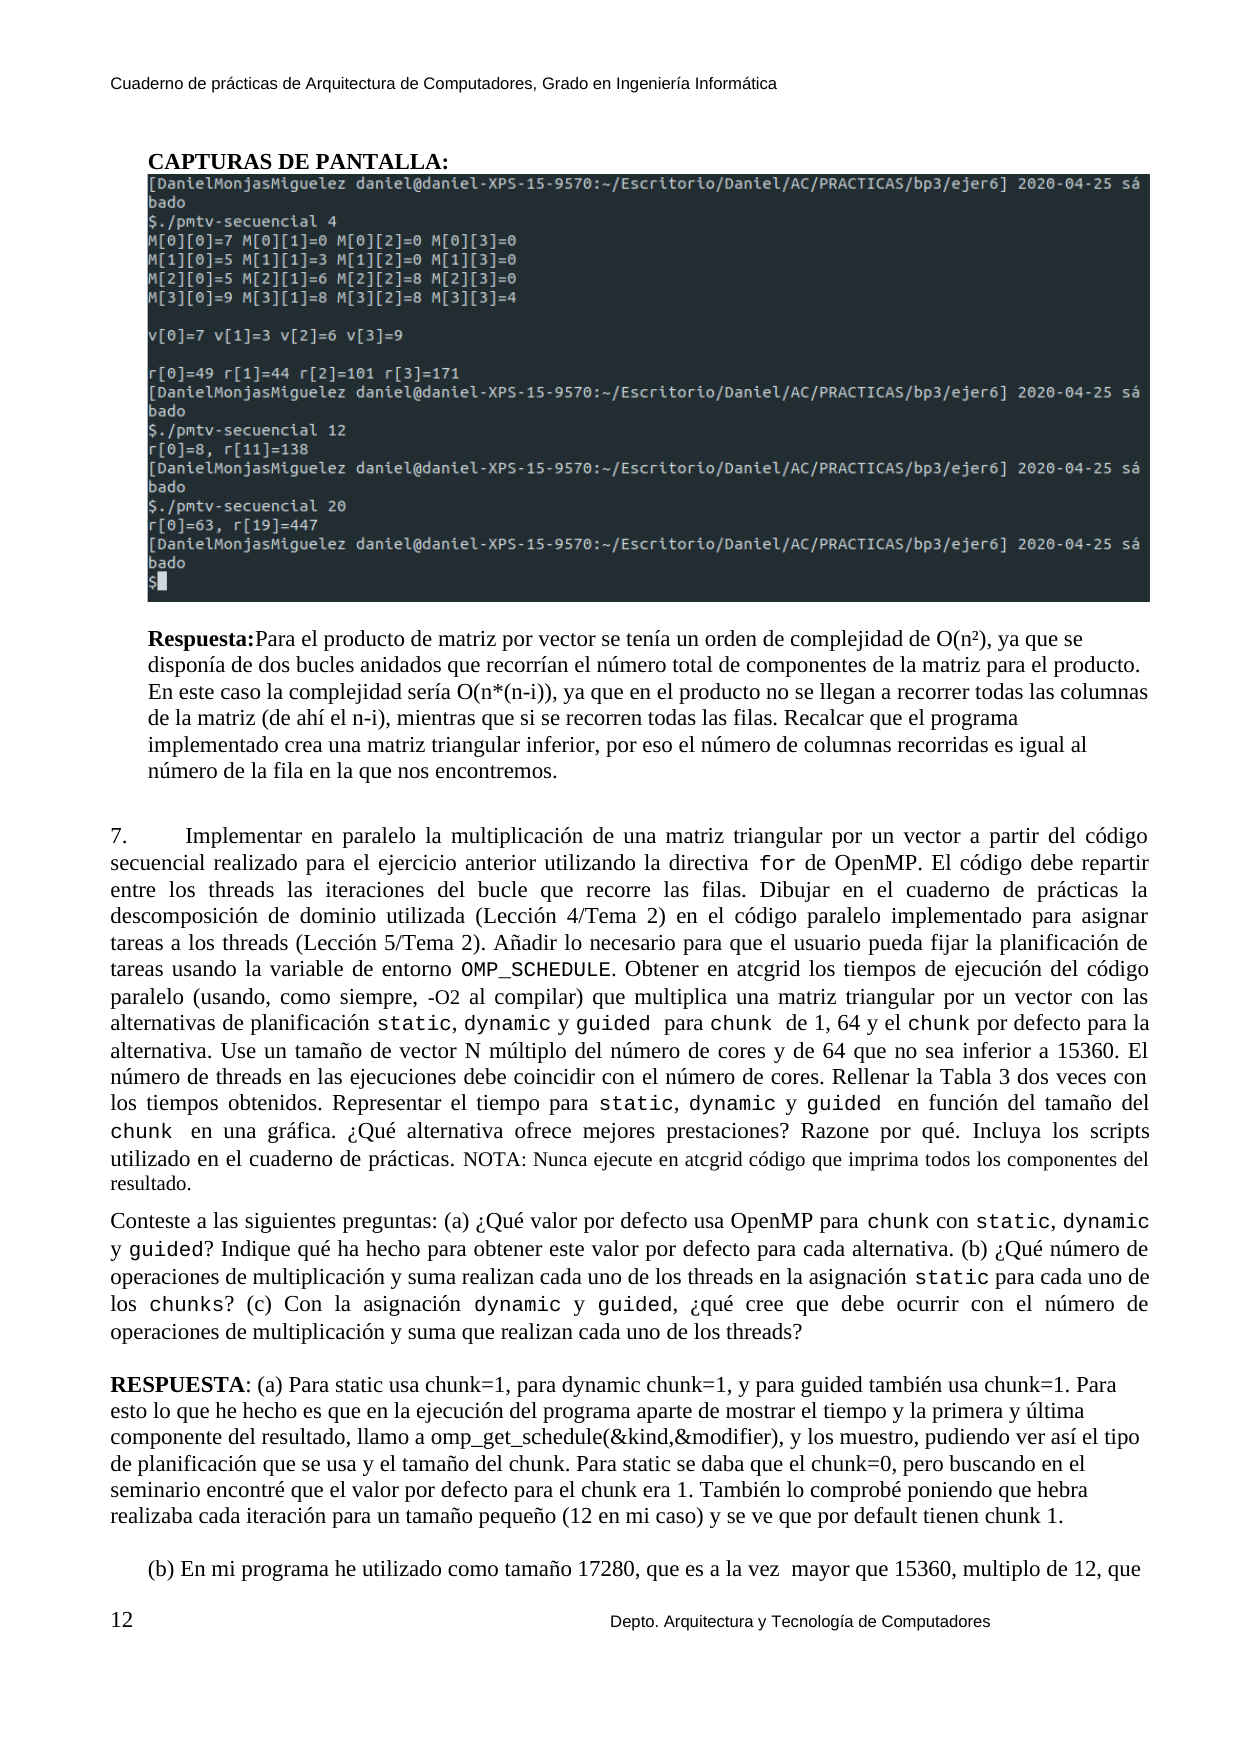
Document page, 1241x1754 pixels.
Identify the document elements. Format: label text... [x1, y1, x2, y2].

text Respuesta:Para el producto de matriz por vector se tenía un orden de complejidad de O(n²), ya que se disponía de dos bucles anidados que recorrían el número total de componentes de la matriz para el producto. En este caso la complejidad sería O(n*(n-i)), ya que en el producto no se llegan a recorrer todas las columnas de la matriz (de ahí el n-i), mientras que si se recorren todas las filas. Recalcar que el programa implementado crea una matriz triangular inferior, por eso el número de columnas recorridas es igual al número de la fila en la que nos encontremos. [148, 625, 1150, 783]
text CAPTURAS DE PANTALLA: [148, 148, 1150, 174]
list Implementar en paralelo la multiplicación de una matriz triangular por un vector a partir del código secuencial realizado para el ejercicio anterior utilizando la directiva for de OpenMP. El código debe repartir entre los threads las iteraciones del bucle que recorre las filas. Dibujar en el cuaderno de prácticas la descomposición de dominio utilizada (Lección 4/Tema 2) en el código paralelo implementado para asignar tareas a los threads (Lección 5/Tema 2). Añadir lo necesario para que el usuario pueda fijar la planificación de tareas usando la variable de entorno OMP_SCHEDULE. Obtener en atcgrid los tiempos de ejecución del código paralelo (usando, como siempre, -O2 al compilar) que multiplica una matriz triangular por un vector con las alternativas de planificación static, dynamic y guided para chunk de 1, 64 y el chunk por defecto para la alternativa. Use un tamaño de vector N múltiplo del número de cores y de 64 que no sea inferior a 15360. El número de threads en las ejecuciones debe coincidir con el número de cores. Rellenar la Tabla 3 dos veces con los tiempos obtenidos. Representar el tiempo para static, dynamic y guided en función del tamaño del chunk en una gráfica. ¿Qué alternativa ofrece mejores prestaciones? Razone por qué. Incluya los scripts utilizado en el cuaderno de prácticas. NOTA: Nunca ejecute en atcgrid código que imprima todos los componentes del resultado. [110, 822, 1150, 1195]
text (b) En mi programa he utilizado como tamaño 17280, que es a la vez mayor que 15360, multiplo de 12, que [148, 1555, 1150, 1582]
list Conteste a las siguientes preguntas: (a) ¿Qué valor por defecto usa OpenMP para chunk con static, dynamic y guided? Indique qué ha hecho para obtener este valor por defecto para cada alternativa. (b) ¿Qué número de operaciones de multiplicación y suma realizan cada uno de los threads en la asignación static para cada uno de los chunks? (c) Con la asignación dynamic y guided, ¿qué cree que debe ocurrir con el número de operaciones de multiplicación y suma que realizan cada uno de los threads? [110, 1208, 1150, 1344]
picture [147, 174, 1150, 602]
text RESPUESTA: (a) Para static usa chunk=1, para dynamic chunk=1, y para guided también usa chunk=1. Para esto lo que he hecho es que en la ejecución del programa aparte de mostrar el tiempo y la primera y última componente del resultado, llamo a omp_get_schedule(&kind,&modifier), y los muestro, pudiendo ver así el tipo de planificación que se usa y el tamaño del chunk. Para static se daba que el chunk=0, pero buscando en el seminario encontré que el valor por defecto para el chunk era 1. También lo comprobé poniendo que hebra realizaba cada iteración para un tamaño pequeño (12 en mi caso) y se ve que por default tienen chunk 1. [110, 1371, 1150, 1529]
